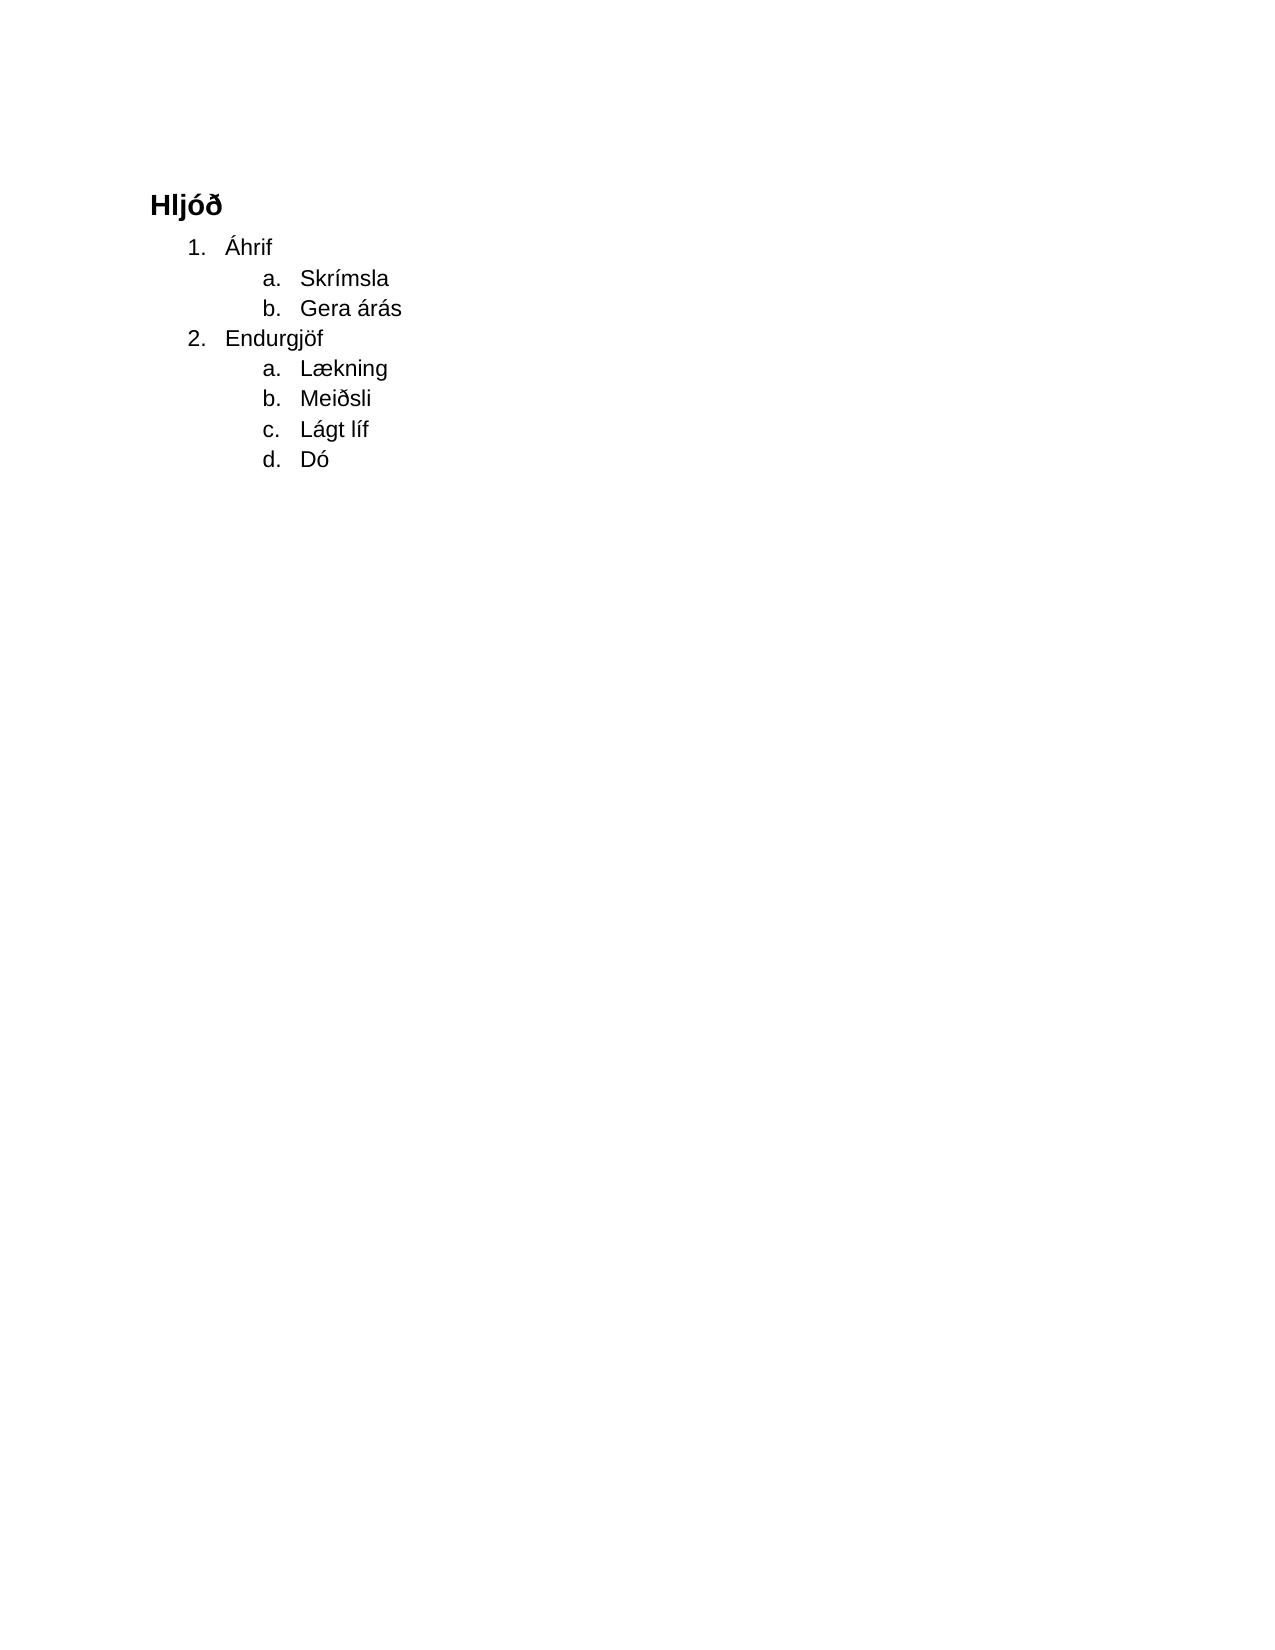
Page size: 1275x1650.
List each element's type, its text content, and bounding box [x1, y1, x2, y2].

list Gera árás [262, 295, 1125, 321]
list Meiðsli [262, 385, 1125, 412]
list Endurgjöf [187, 325, 1125, 351]
list Dó [262, 446, 1125, 472]
list Skrímsla [262, 264, 1125, 291]
list Lágt líf [262, 416, 1125, 442]
list Áhrif [187, 234, 1125, 261]
subtitle Hljóð [150, 187, 1125, 221]
list Lækning [262, 355, 1125, 382]
